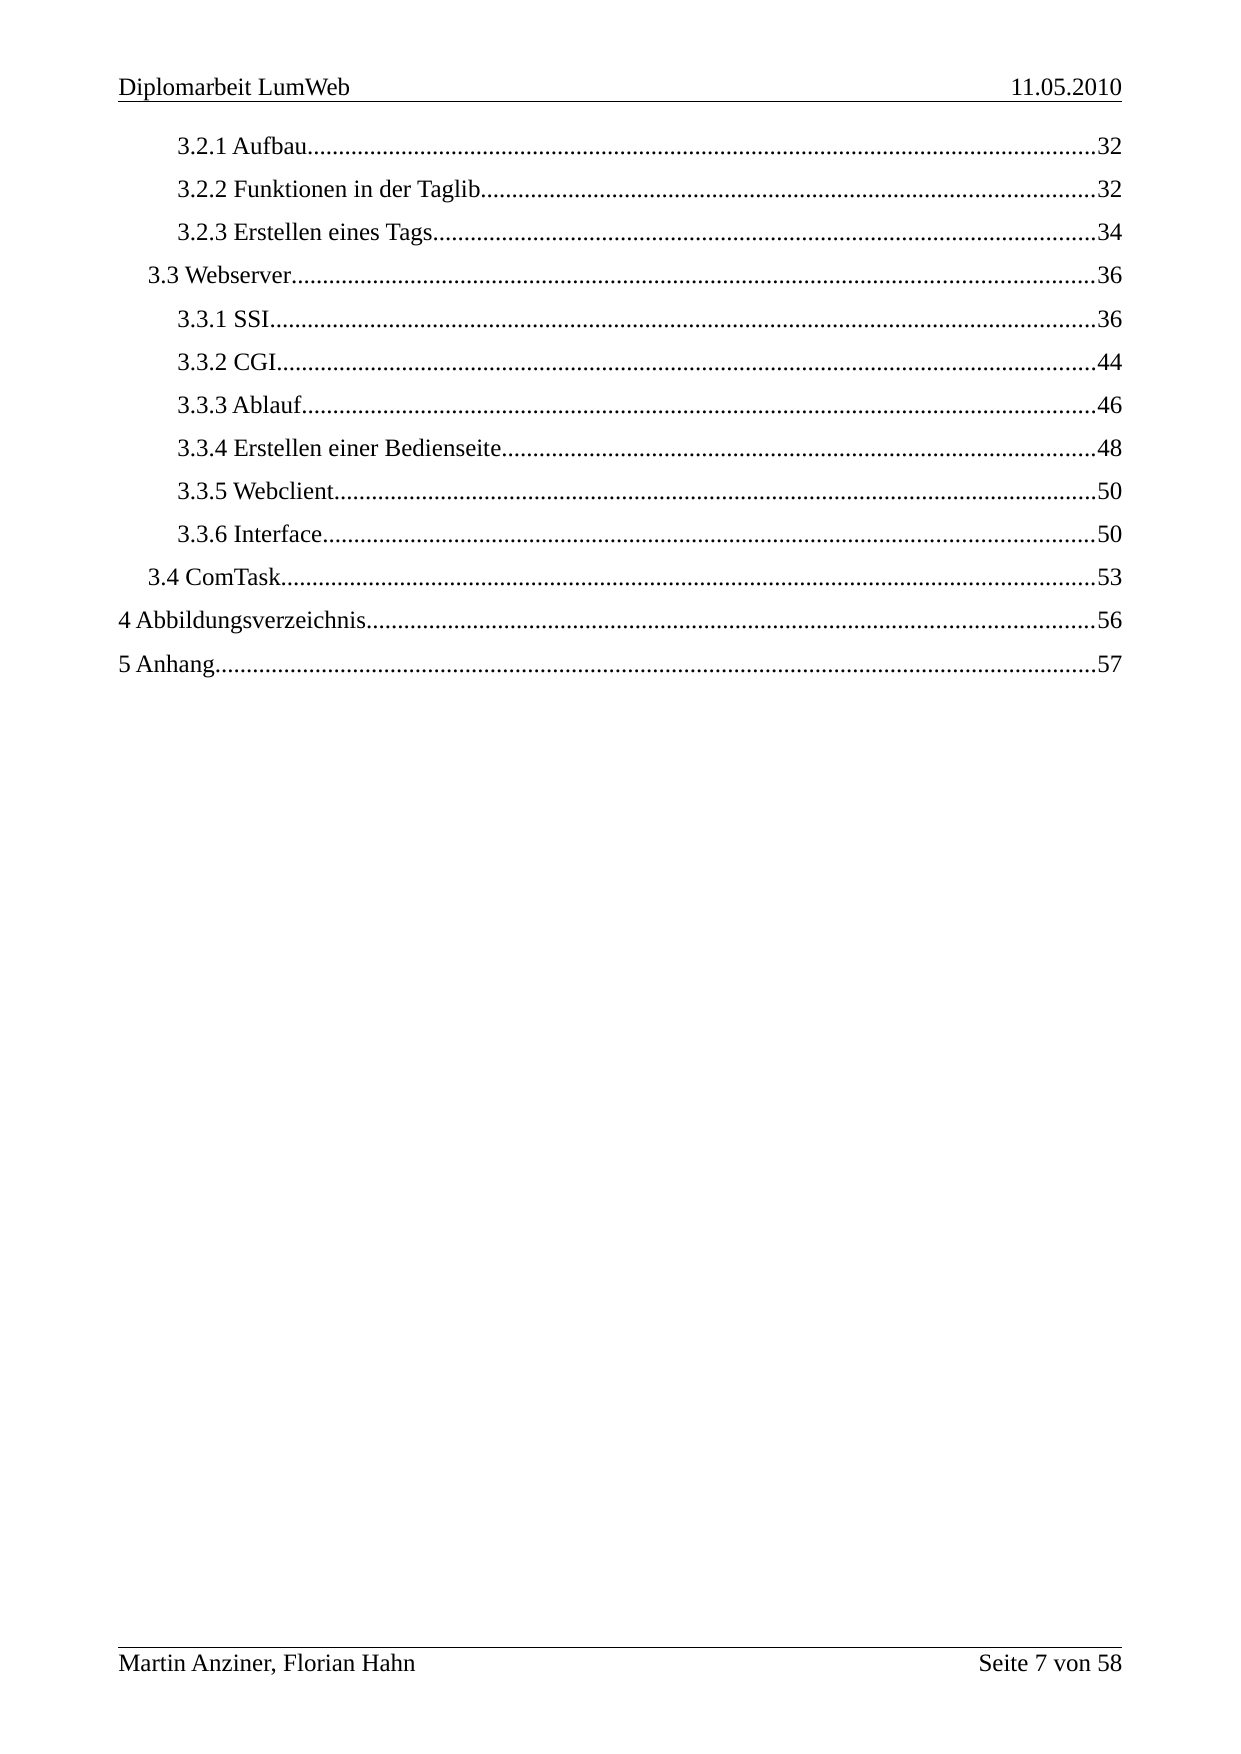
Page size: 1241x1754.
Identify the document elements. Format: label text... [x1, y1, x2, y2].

text 3.4 ComTask 53 [148, 562, 1122, 591]
text 3.3 Webserver 36 [148, 261, 1122, 289]
text 3.3.3 Ablauf 46 [177, 390, 1122, 419]
text 3.3.2 CGI 44 [177, 347, 1122, 376]
text 5 Anhang 57 [118, 649, 1122, 677]
text 3.3.4 Erstellen einer Bedienseite 48 [177, 433, 1122, 462]
text 3.3.1 SSI 36 [177, 304, 1122, 332]
text 3.3.6 Interface 50 [177, 519, 1122, 548]
text 3.3.5 Webclient 50 [177, 476, 1122, 505]
text 3.2.3 Erstellen eines Tags 34 [177, 217, 1122, 246]
text 3.2.2 Funktionen in der Taglib 32 [177, 174, 1122, 203]
text 3.2.1 Aufbau 32 [177, 131, 1122, 160]
text 4 Abbildungsverzeichnis 56 [118, 606, 1122, 634]
